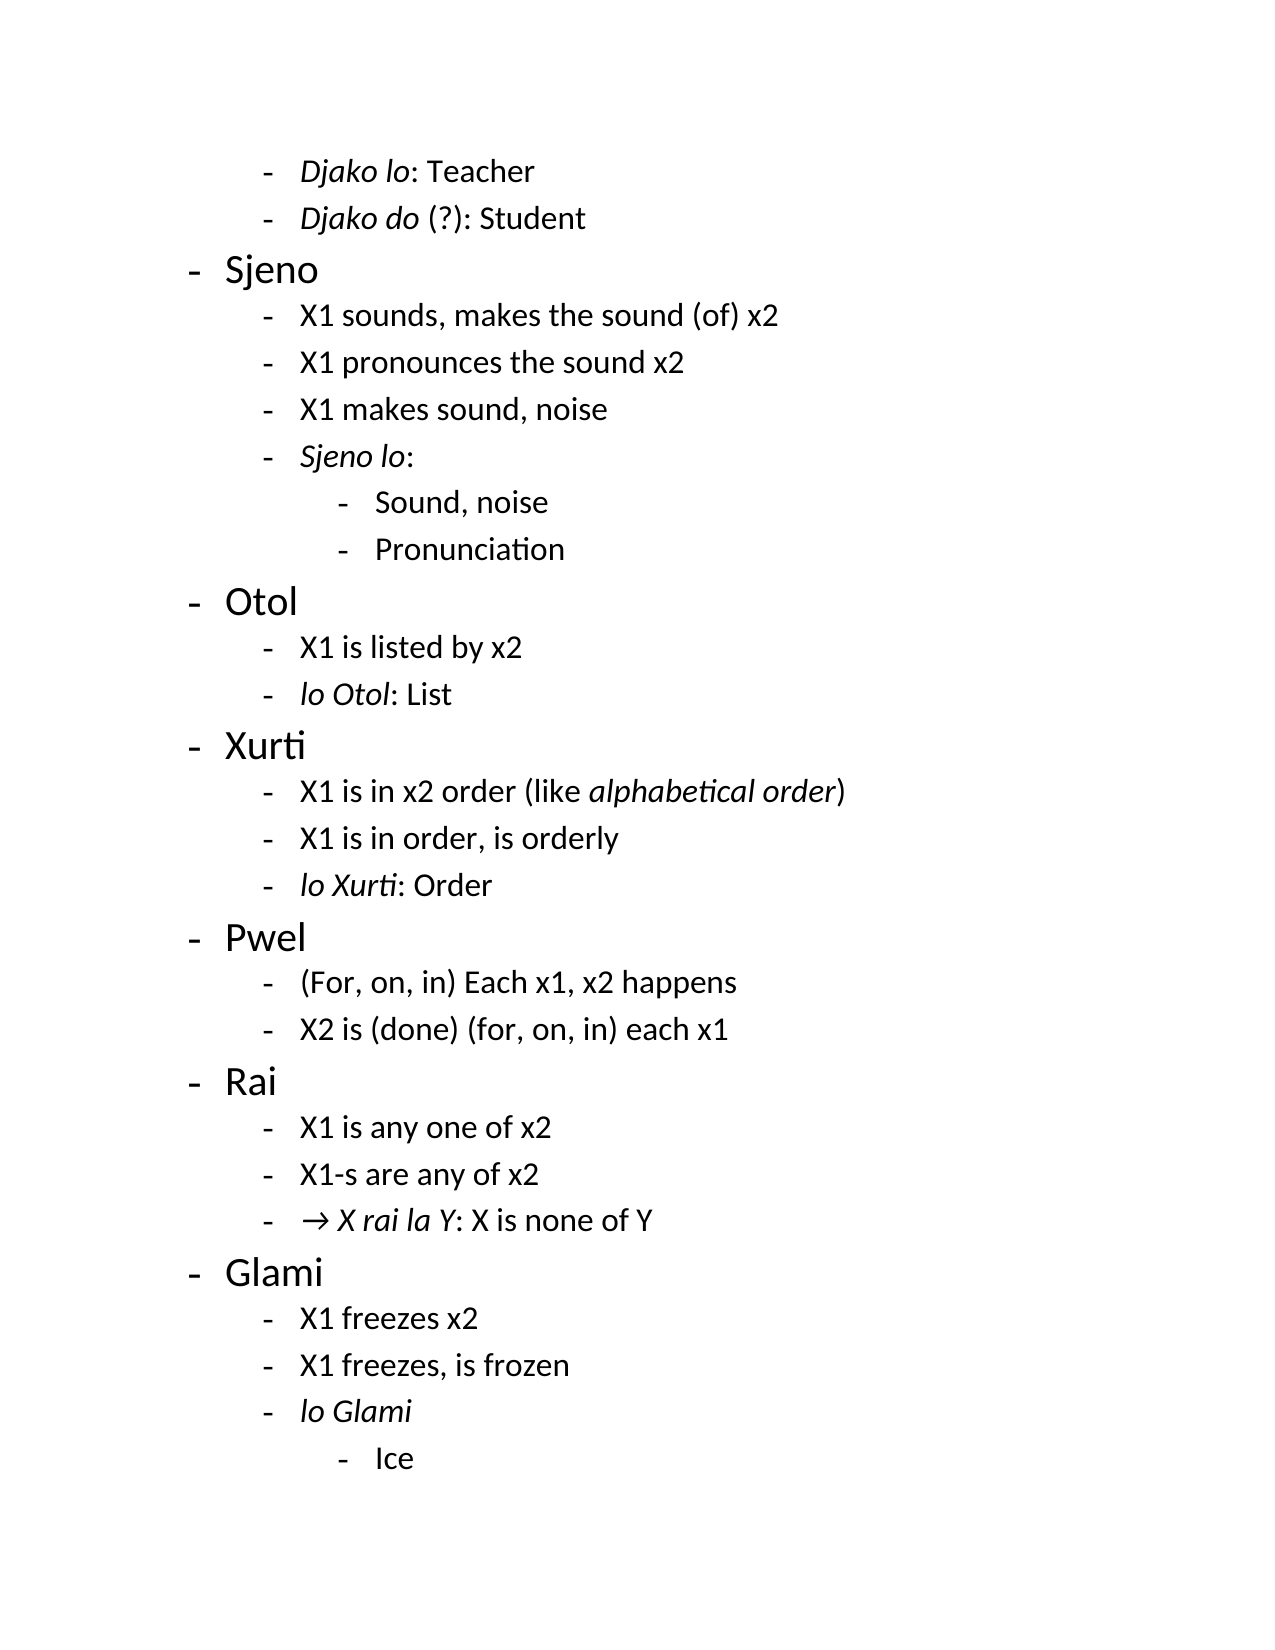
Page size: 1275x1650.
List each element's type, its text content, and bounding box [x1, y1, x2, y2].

list X1 freezes, is frozen [262, 1344, 1125, 1384]
list X1 sounds, makes the sound (of) x2 [262, 294, 1125, 335]
list Sjeno lo: [262, 435, 1125, 475]
list Sound, noise [337, 481, 1125, 522]
list lo Glami [262, 1390, 1125, 1431]
list Pronunciation [337, 528, 1125, 569]
list (For, on, in) Each x1, x2 happens [262, 961, 1125, 1002]
list X1 pronounces the sound x2 [262, 341, 1125, 382]
list X1 is any one of x2 [262, 1106, 1125, 1146]
list X2 is (done) (for, on, in) each x1 [262, 1008, 1125, 1049]
list Ice [337, 1437, 1125, 1478]
list Djako do (?): Student [262, 197, 1125, 237]
list lo Otol: List [262, 673, 1125, 713]
list X1 is in order, is orderly [262, 817, 1125, 858]
list → X rai la Y: X is none of Y [262, 1199, 1125, 1240]
subtitle Sjeno [187, 243, 1125, 294]
list X1 is in x2 order (like alphabetical order) [262, 770, 1125, 811]
subtitle Otol [187, 575, 1125, 626]
list lo Xurti: Order [262, 864, 1125, 904]
list X1 is listed by x2 [262, 626, 1125, 667]
subtitle Rai [187, 1055, 1125, 1106]
subtitle Pwel [187, 911, 1125, 961]
list X1 freezes x2 [262, 1297, 1125, 1338]
list X1 makes sound, noise [262, 388, 1125, 429]
subtitle Glami [187, 1246, 1125, 1297]
subtitle Xurti [187, 719, 1125, 770]
list Djako lo: Teacher [262, 150, 1125, 191]
list X1-s are any of x2 [262, 1152, 1125, 1193]
